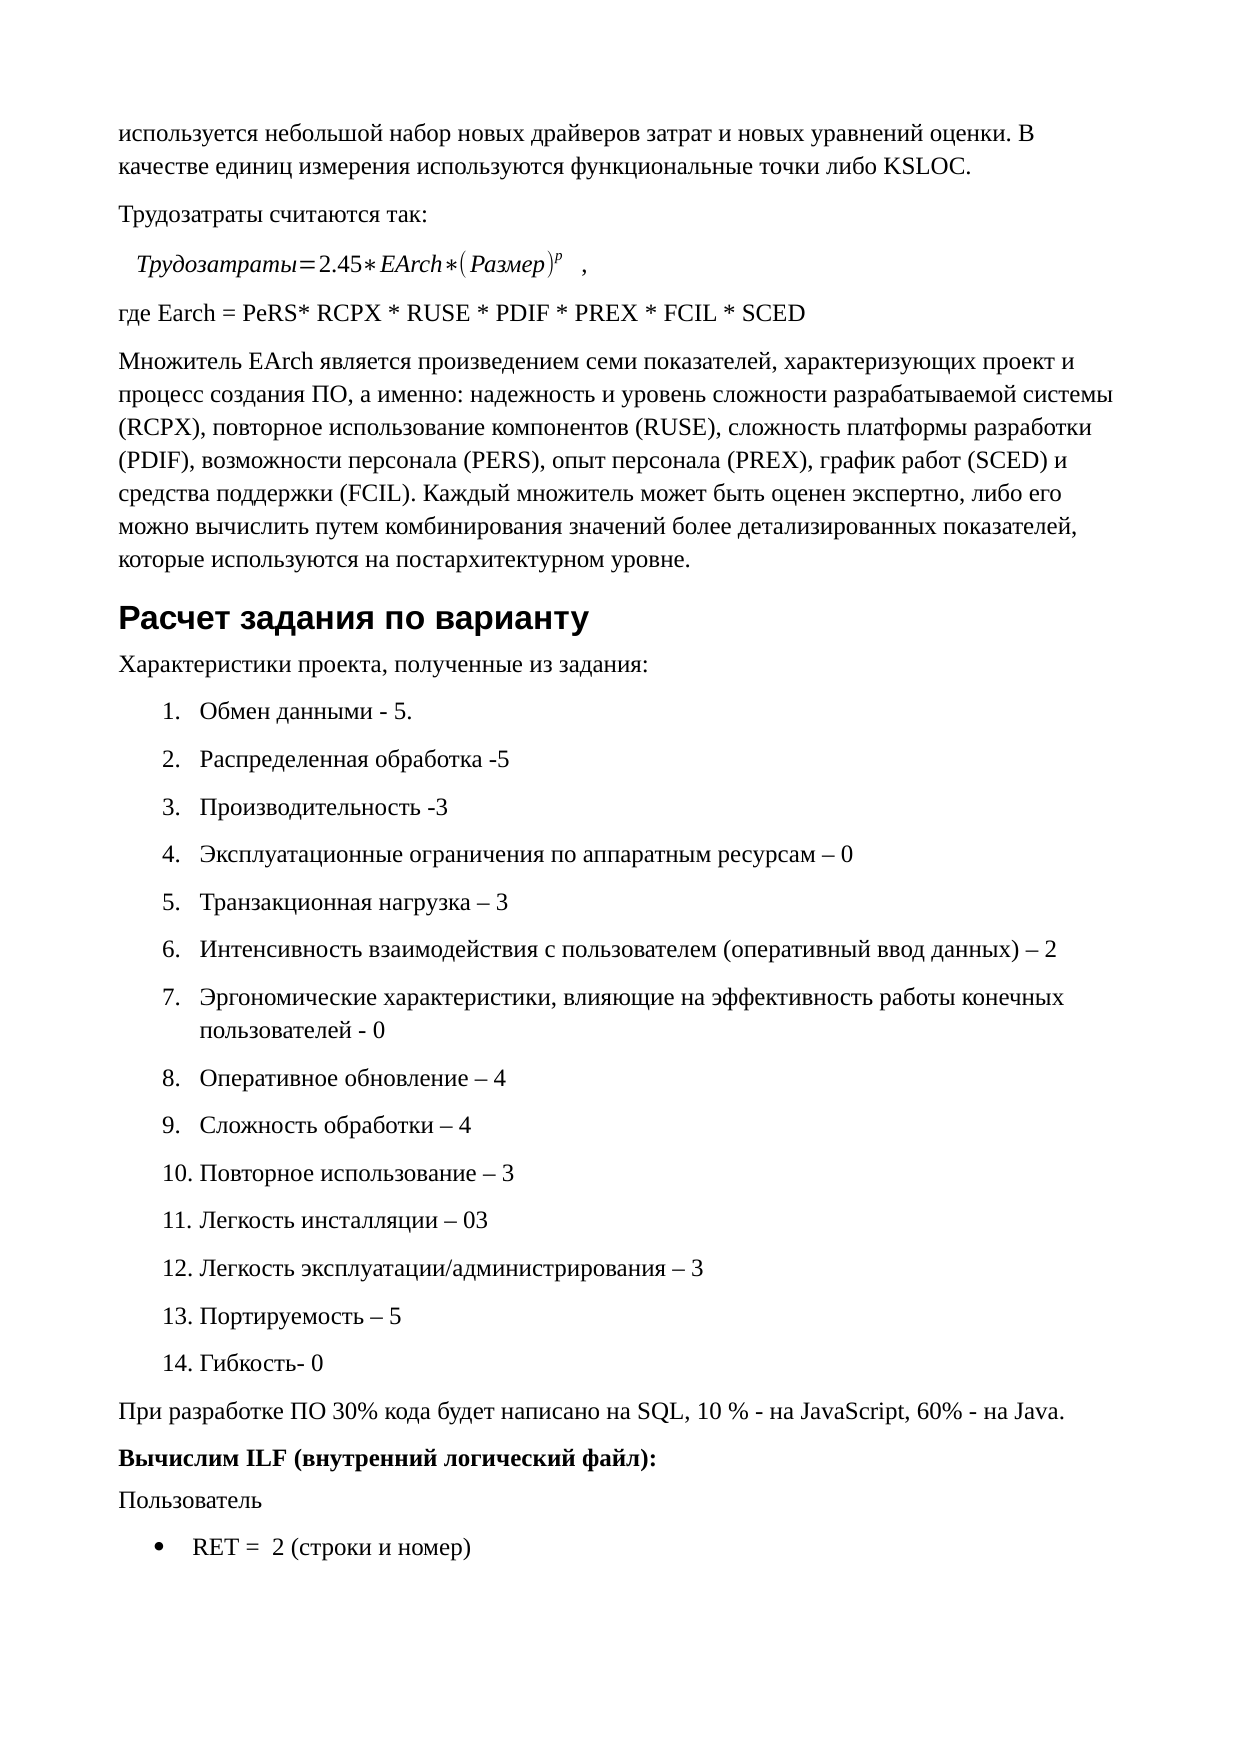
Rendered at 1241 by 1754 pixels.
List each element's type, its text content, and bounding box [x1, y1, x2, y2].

list Эргономические характеристики, влияющие на эффективность работы конечных пользователей - 0 [162, 982, 1122, 1044]
text где Earch = PeRS* RCPX * RUSE * PDIF * PREX * FCIL * SCED [118, 298, 1122, 327]
list Интенсивность взаимодействия с пользователем (оперативный ввод данных) – 2 [162, 934, 1122, 963]
list Производительность -3 [162, 792, 1122, 820]
list Повторное использование – 3 [162, 1158, 1122, 1187]
list Оперативное обновление – 4 [162, 1063, 1122, 1091]
list Легкость эксплуатации/администрирования – 3 [162, 1253, 1122, 1282]
text используется небольшой набор новых драйверов затрат и новых уравнений оценки. В качестве единиц измерения используются функциональные точки либо KSLOC. [118, 118, 1122, 180]
text Множитель EArch является произведением семи показателей, характеризующих проект и процесс создания ПО, а именно: надежность и уровень сложности разрабатываемой системы (RCPX), повторное использование компонентов (RUSE), сложность платформы разработки (PDIF), возможности персонала (PERS), опыт персонала (PREX), график работ (SCED) и средства поддержки (FCIL). Каждый множитель может быть оценен экспертно, либо его можно вычислить путем комбинирования значений более детализированных показателей, которые используются на постархитектурном уровне. [118, 346, 1122, 573]
subtitle Вычислим ILF (внутренний логический файл): [118, 1443, 1122, 1472]
text Пользователь [118, 1485, 1122, 1513]
list Портируемость – 5 [162, 1301, 1122, 1329]
text Трудозатраты считаются так: [118, 199, 1122, 227]
text , [118, 246, 1122, 279]
list Эксплуатационные ограничения по аппаратным ресурсам – 0 [162, 839, 1122, 868]
subtitle Расчет задания по варианту [118, 598, 1122, 636]
list Транзакционная нагрузка – 3 [162, 887, 1122, 916]
list Сложность обработки – 4 [162, 1110, 1122, 1139]
list Гибкость- 0 [162, 1348, 1122, 1377]
text Характеристики проекта, полученные из задания: [118, 649, 1122, 678]
list Распределенная обработка -5 [162, 744, 1122, 773]
list RET = 2 (строки и номер) [154, 1532, 1122, 1561]
list Обмен данными - 5. [162, 696, 1122, 725]
list Легкость инсталляции – 03 [162, 1206, 1122, 1234]
text При разработке ПО 30% кода будет написано на SQL, 10 % - на JavaScript, 60% - на Java. [118, 1396, 1122, 1425]
